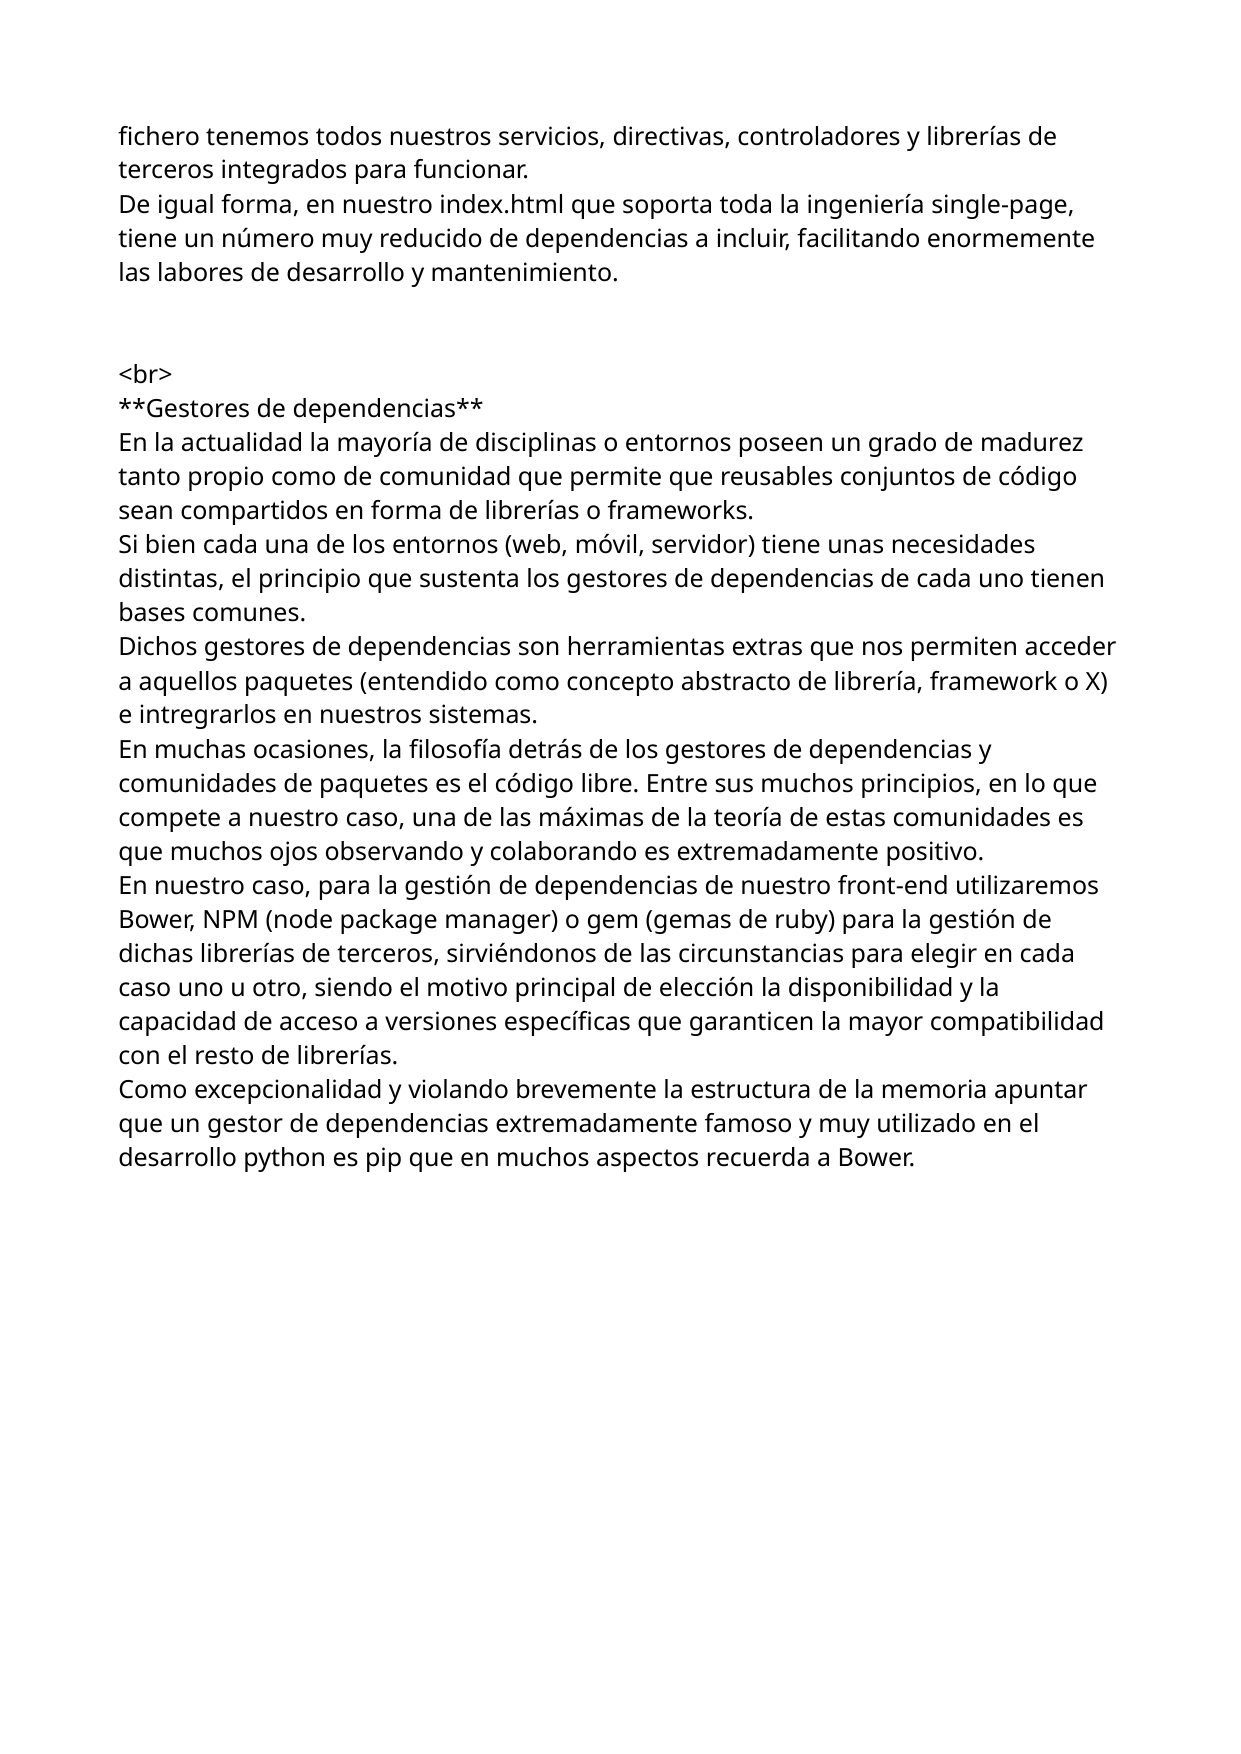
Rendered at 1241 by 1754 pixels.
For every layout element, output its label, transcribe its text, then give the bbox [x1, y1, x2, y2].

text En muchas ocasiones, la filosofía detrás de los gestores de dependencias y comunidades de paquetes es el código libre. Entre sus muchos principios, en lo que compete a nuestro caso, una de las máximas de la teoría de estas comunidades es que muchos ojos observando y colaborando es extremadamente positivo. [118, 731, 1122, 867]
text Dichos gestores de dependencias son herramientas extras que nos permiten acceder a aquellos paquetes (entendido como concepto abstracto de librería, framework o X) e intregrarlos en nuestros sistemas. [118, 629, 1122, 731]
text De igual forma, en nuestro index.html que soporta toda la ingeniería single-page, tiene un número muy reducido de dependencias a incluir, facilitando enormemente las labores de desarrollo y mantenimiento. [118, 186, 1122, 288]
text Si bien cada una de los entornos (web, móvil, servidor) tiene unas necesidades distintas, el principio que sustenta los gestores de dependencias de cada uno tienen bases comunes. [118, 527, 1122, 629]
text Como excepcionalidad y violando brevemente la estructura de la memoria apuntar que un gestor de dependencias extremadamente famoso y muy utilizado en el desarrollo python es pip que en muchos aspectos recuerda a Bower. [118, 1072, 1122, 1174]
text <br> [118, 357, 1122, 391]
text fichero tenemos todos nuestros servicios, directivas, controladores y librerías de terceros integrados para funcionar. [118, 118, 1122, 186]
text En la actualidad la mayoría de disciplinas o entornos poseen un grado de madurez tanto propio como de comunidad que permite que reusables conjuntos de código sean compartidos en forma de librerías o frameworks. [118, 425, 1122, 527]
text **Gestores de dependencias** [118, 391, 1122, 425]
text En nuestro caso, para la gestión de dependencias de nuestro front-end utilizaremos Bower, NPM (node package manager) o gem (gemas de ruby) para la gestión de dichas librerías de terceros, sirviéndonos de las circunstancias para elegir en cada caso uno u otro, siendo el motivo principal de elección la disponibilidad y la capacidad de acceso a versiones específicas que garanticen la mayor compatibilidad con el resto de librerías. [118, 867, 1122, 1072]
